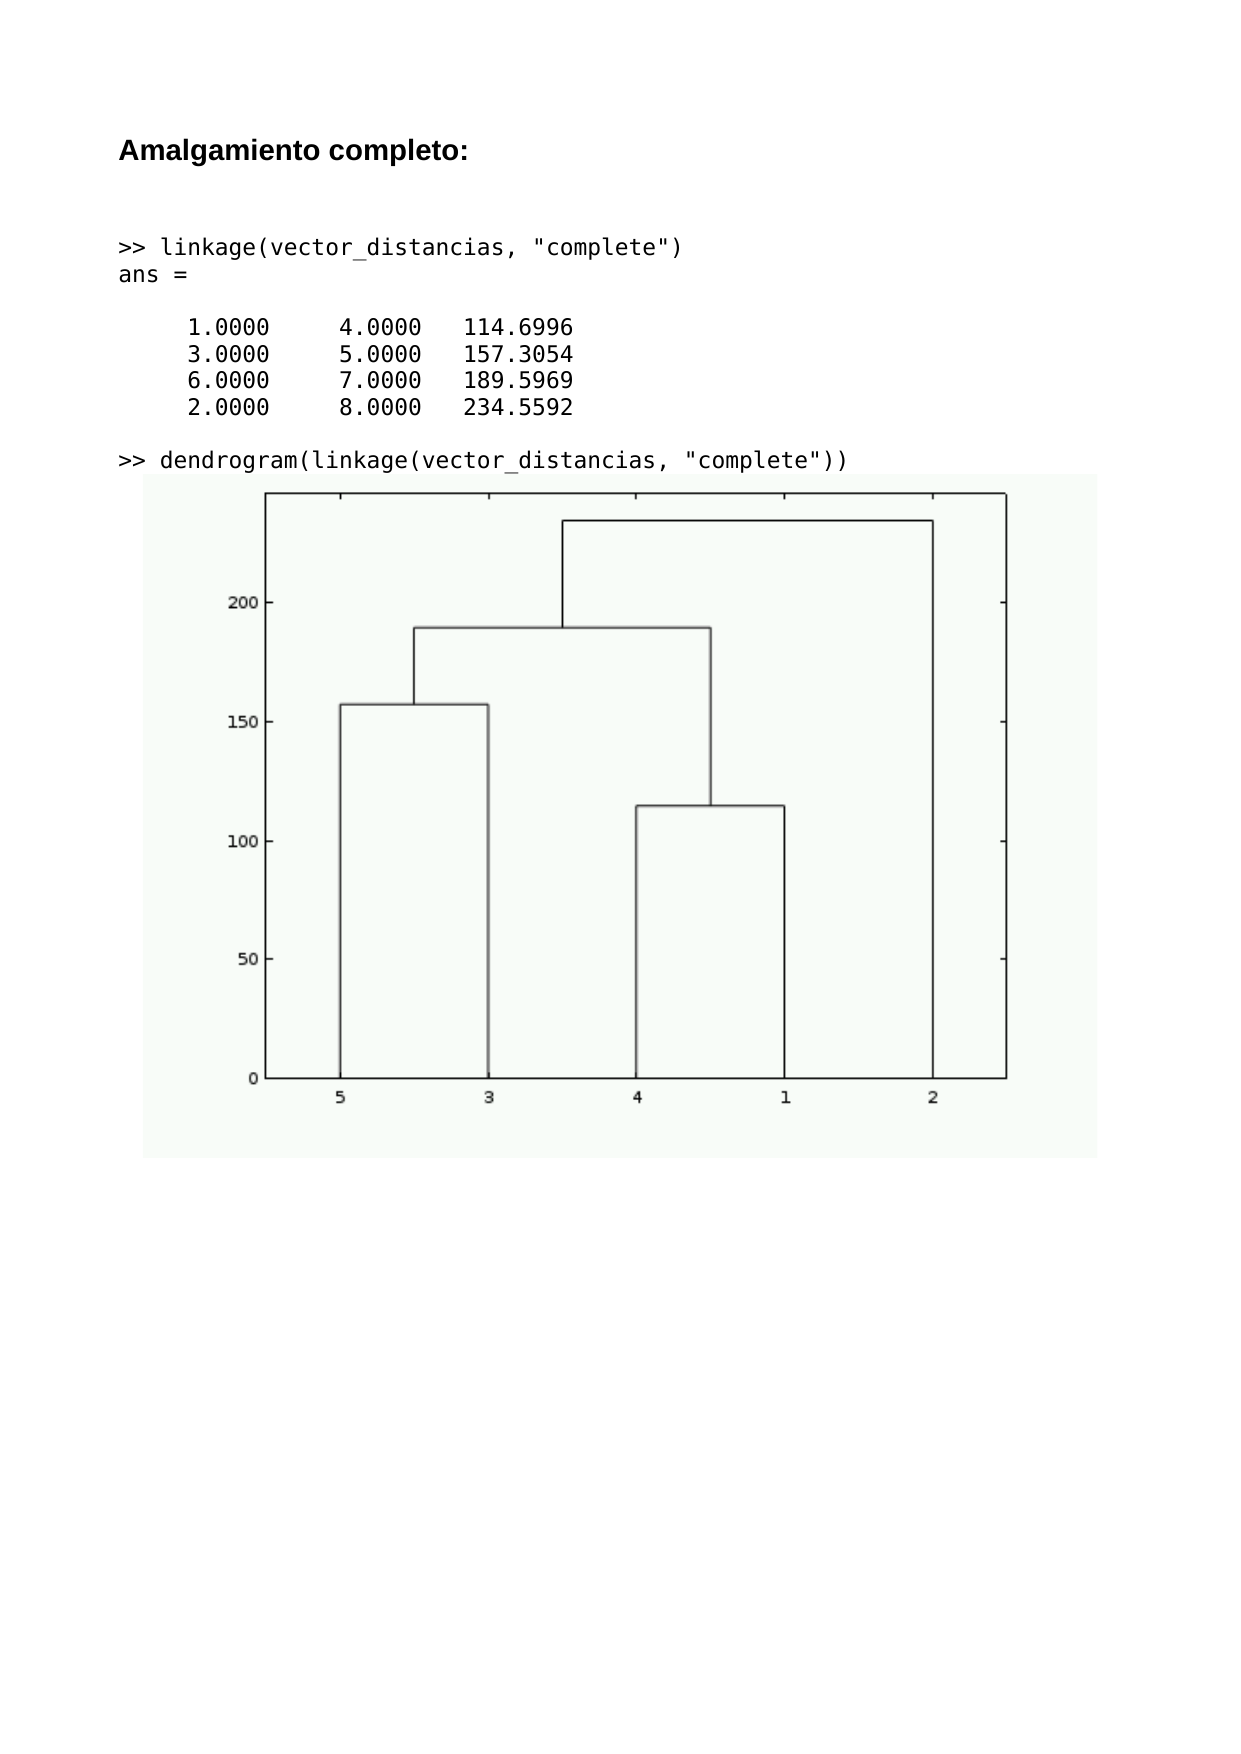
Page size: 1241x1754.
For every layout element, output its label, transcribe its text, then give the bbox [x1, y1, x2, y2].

picture [142, 474, 1098, 1158]
text >> linkage(vector_distancias, "complete") [118, 234, 1122, 261]
text 2.0000 8.0000 234.5592 [118, 394, 1122, 421]
text 1.0000 4.0000 114.6996 [118, 314, 1122, 341]
subtitle Amalgamiento completo: [118, 133, 1122, 166]
text 3.0000 5.0000 157.3054 [118, 341, 1122, 368]
text ans = [118, 261, 1122, 288]
text >> dendrogram(linkage(vector_distancias, "complete")) [118, 448, 1122, 474]
text 6.0000 7.0000 189.5969 [118, 368, 1122, 394]
